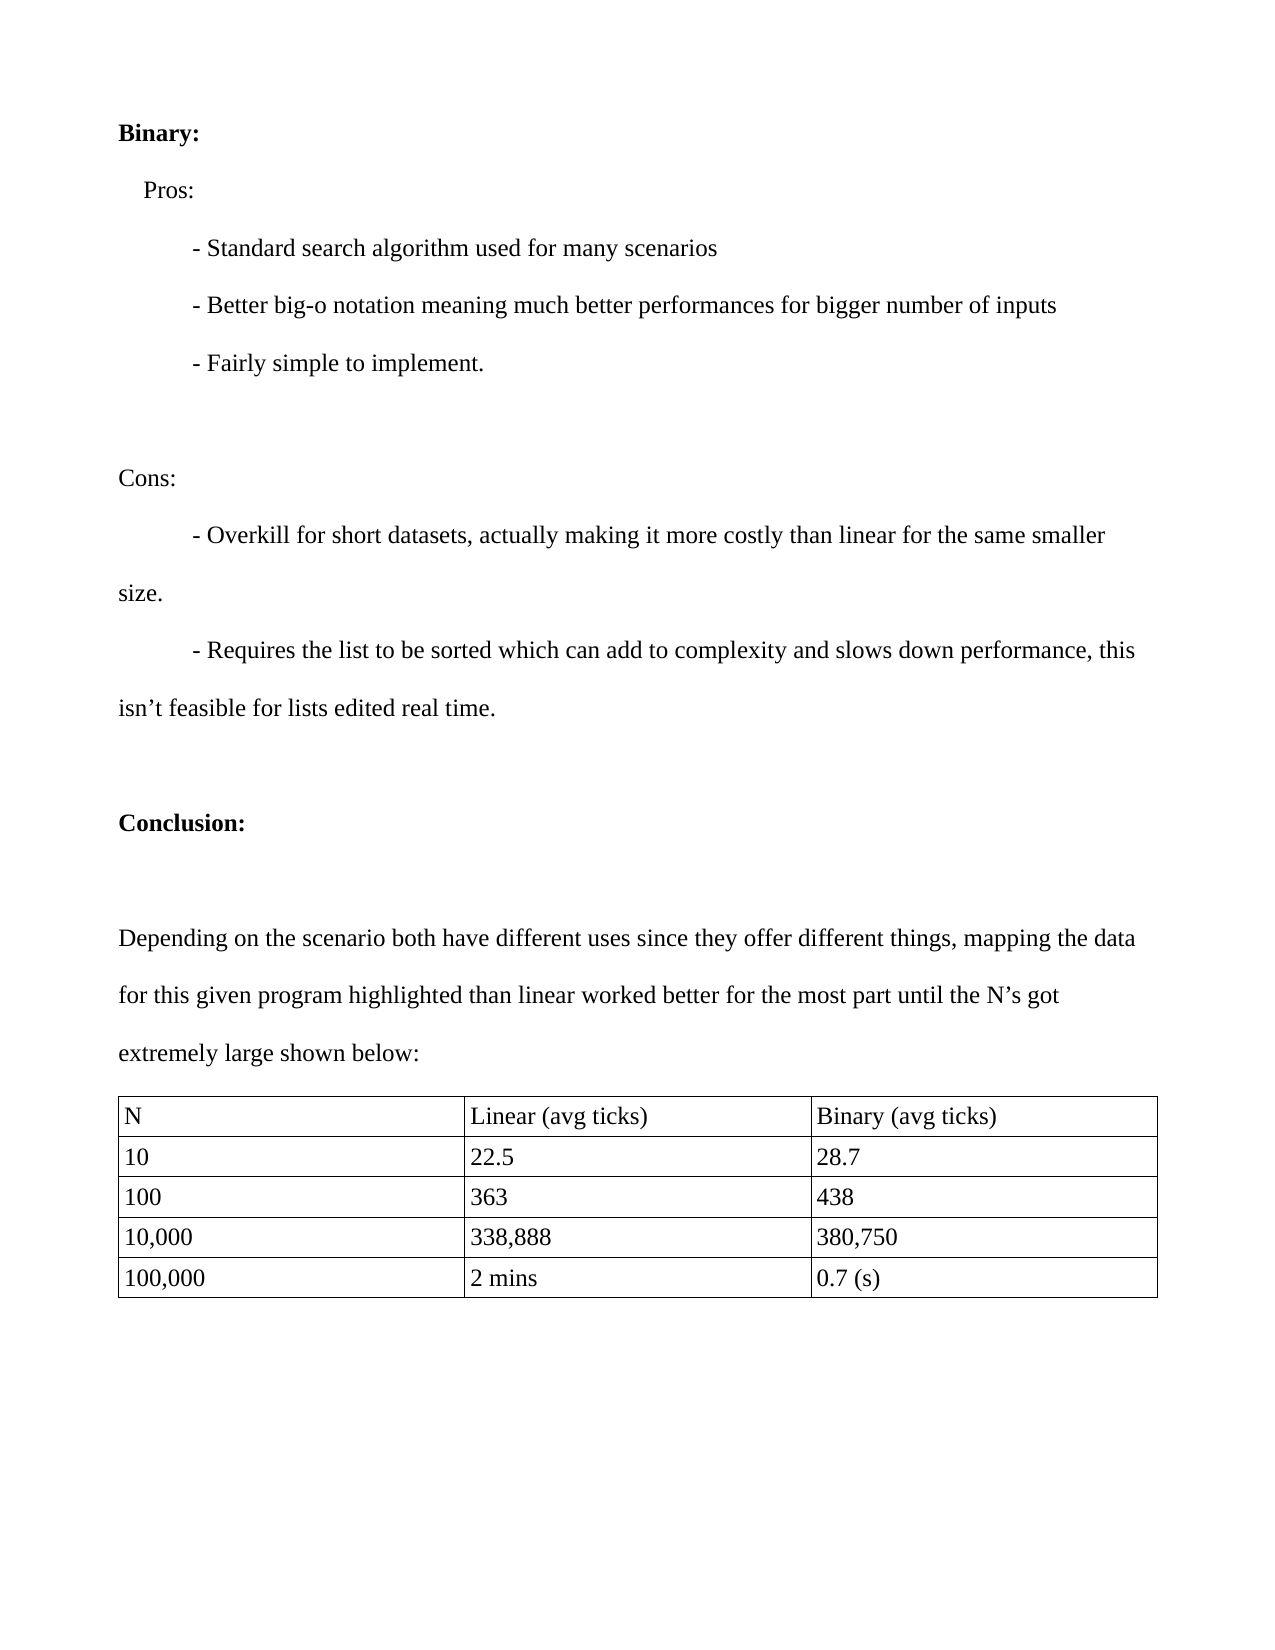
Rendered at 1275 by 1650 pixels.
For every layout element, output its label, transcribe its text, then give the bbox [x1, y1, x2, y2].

table_cell 100,000 [119, 1258, 464, 1297]
table_cell 0.7 (s) [812, 1258, 1157, 1297]
text - Standard search algorithm used for many scenarios [118, 233, 1157, 262]
table_cell 380,750 [812, 1218, 1157, 1257]
text Conclusion: [118, 808, 1157, 837]
table_cell 2 mins [465, 1258, 811, 1297]
text Pros: [118, 176, 1157, 204]
text - Overkill for short datasets, actually making it more costly than linear for the same smaller size. [118, 521, 1157, 607]
table_header N [119, 1097, 464, 1136]
table_cell 363 [465, 1177, 811, 1217]
text - Fairly simple to implement. [118, 348, 1157, 377]
table_header Binary (avg ticks) [812, 1097, 1157, 1136]
text Binary: [118, 118, 1157, 147]
text - Better big-o notation meaning much better performances for bigger number of inputs [118, 291, 1157, 319]
table_cell 438 [812, 1177, 1157, 1217]
text Cons: [118, 463, 1157, 492]
table_cell 100 [119, 1177, 464, 1217]
table_cell 338,888 [465, 1218, 811, 1257]
text - Requires the list to be sorted which can add to complexity and slows down performance, this isn’t feasible for lists edited real time. [118, 636, 1157, 722]
text Depending on the scenario both have different uses since they offer different things, mapping the data for this given program highlighted than linear worked better for the most part until the N’s got extremely large shown below: [118, 923, 1157, 1067]
table_header Linear (avg ticks) [465, 1097, 811, 1136]
table_cell 28.7 [812, 1137, 1157, 1176]
table_cell 10,000 [119, 1218, 464, 1257]
table_cell 10 [119, 1137, 464, 1176]
table_cell 22.5 [465, 1137, 811, 1176]
